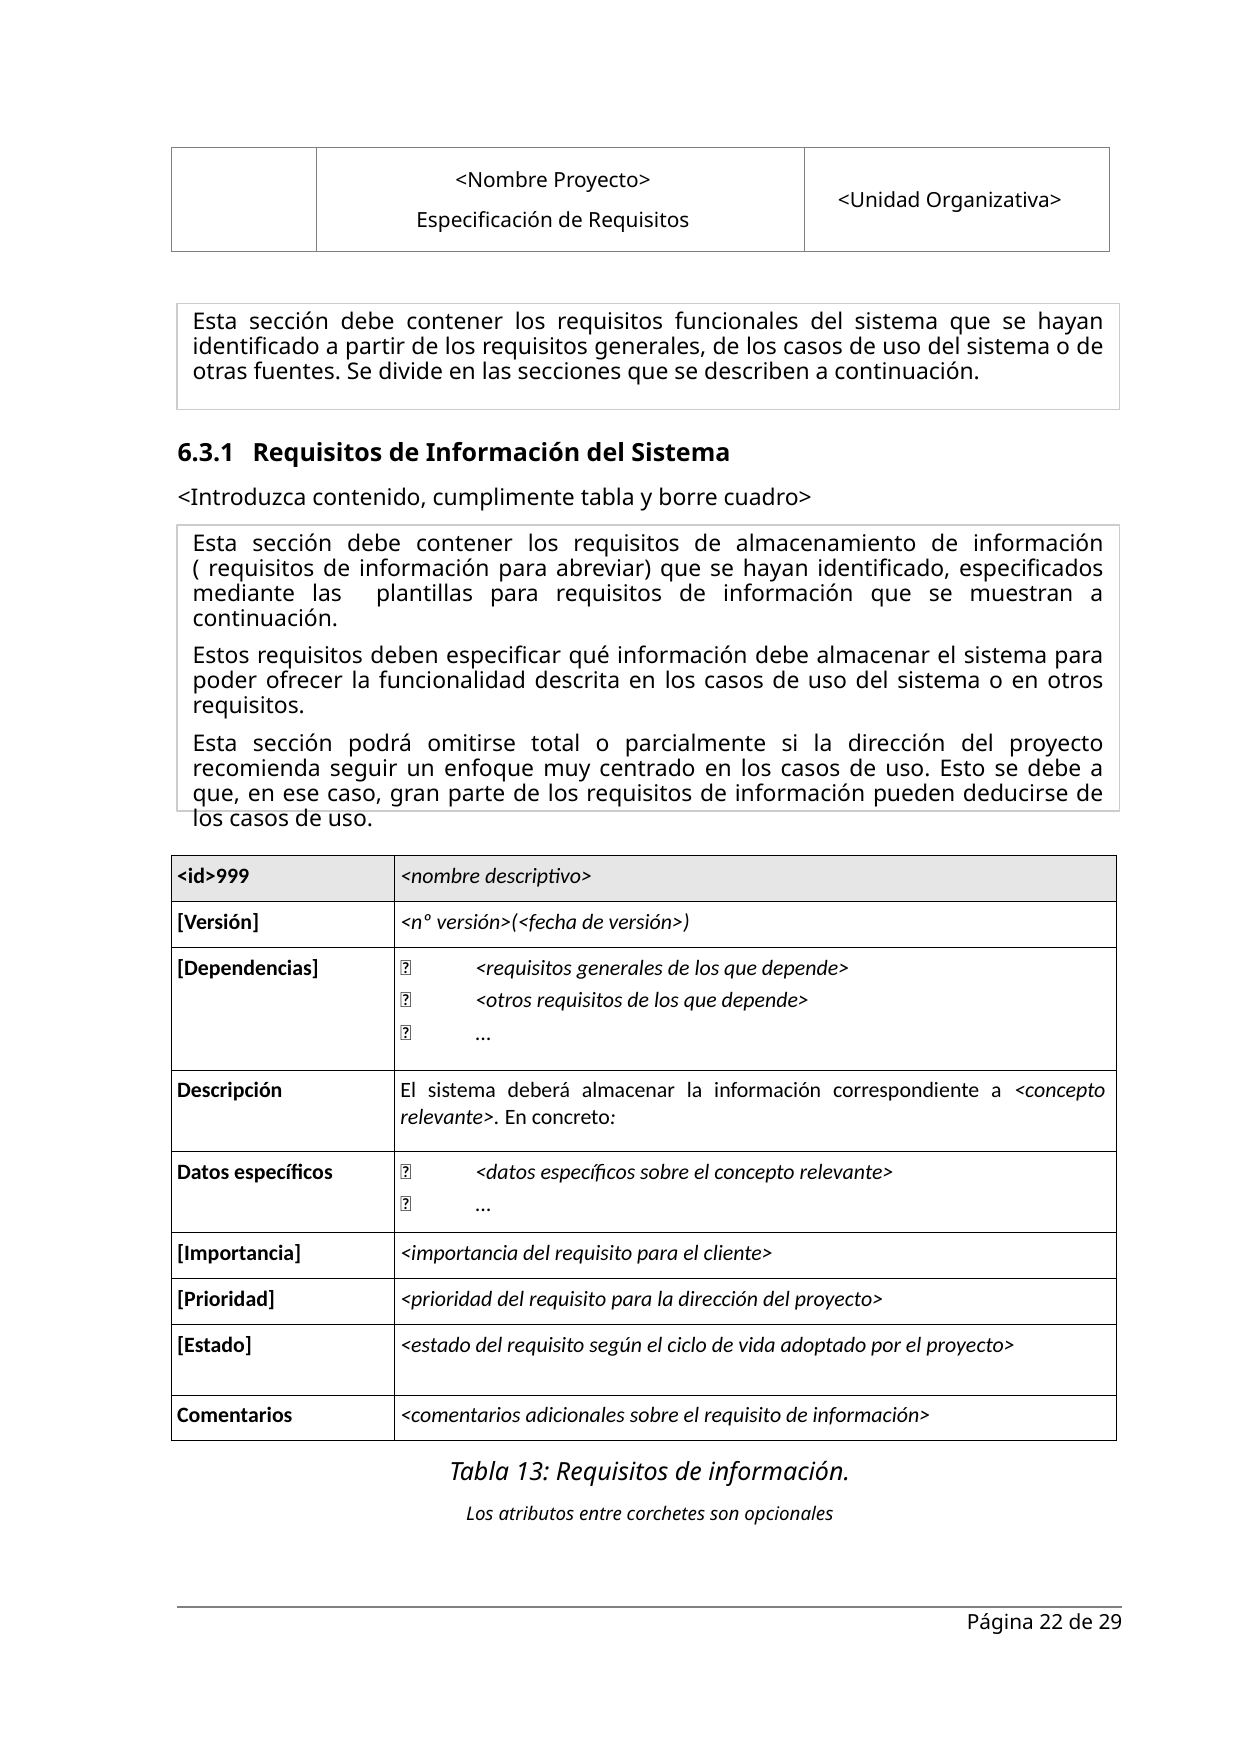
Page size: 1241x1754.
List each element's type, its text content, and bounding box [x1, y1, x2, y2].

table_cell [Dependencias] [172, 948, 394, 1069]
text Tabla 13: Requisitos de información. [177, 1454, 1122, 1488]
table_cell <importancia del requisito para el cliente> [395, 1233, 1116, 1278]
table_header <nombre descriptivo> [395, 856, 1116, 901]
table_cell [Importancia] [172, 1233, 394, 1278]
table_cell [Prioridad] [172, 1279, 394, 1324]
table_cell [Estado] [172, 1325, 394, 1394]
subtitle Requisitos de Información del Sistema [177, 435, 1122, 469]
table_cell <nº versión>(<fecha de versión>) [395, 902, 1116, 947]
table_cell <estado del requisito según el ciclo de vida adoptado por el proyecto> [395, 1325, 1116, 1394]
table_cell <prioridad del requisito para la dirección del proyecto> [395, 1279, 1116, 1324]
table_cell <comentarios adicionales sobre el requisito de información> [395, 1396, 1116, 1440]
text Los atributos entre corchetes son opcionales [177, 1501, 1122, 1526]
table_cell <datos específicos sobre el concepto relevante> ... [395, 1152, 1116, 1232]
table_cell Descripción [172, 1071, 394, 1151]
table_cell Datos específicos [172, 1152, 394, 1232]
table_cell Comentarios [172, 1396, 394, 1440]
table_cell <requisitos generales de los que depende> <otros requisitos de los que depende> ... [395, 948, 1116, 1069]
table_header <id>999 [172, 856, 394, 901]
table_cell El sistema deberá almacenar la información correspondiente a <concepto relevante>. En concreto: [395, 1071, 1116, 1151]
table_cell [Versión] [172, 902, 394, 947]
text <Introduzca contenido, cumplimente tabla y borre cuadro> [177, 481, 1122, 512]
